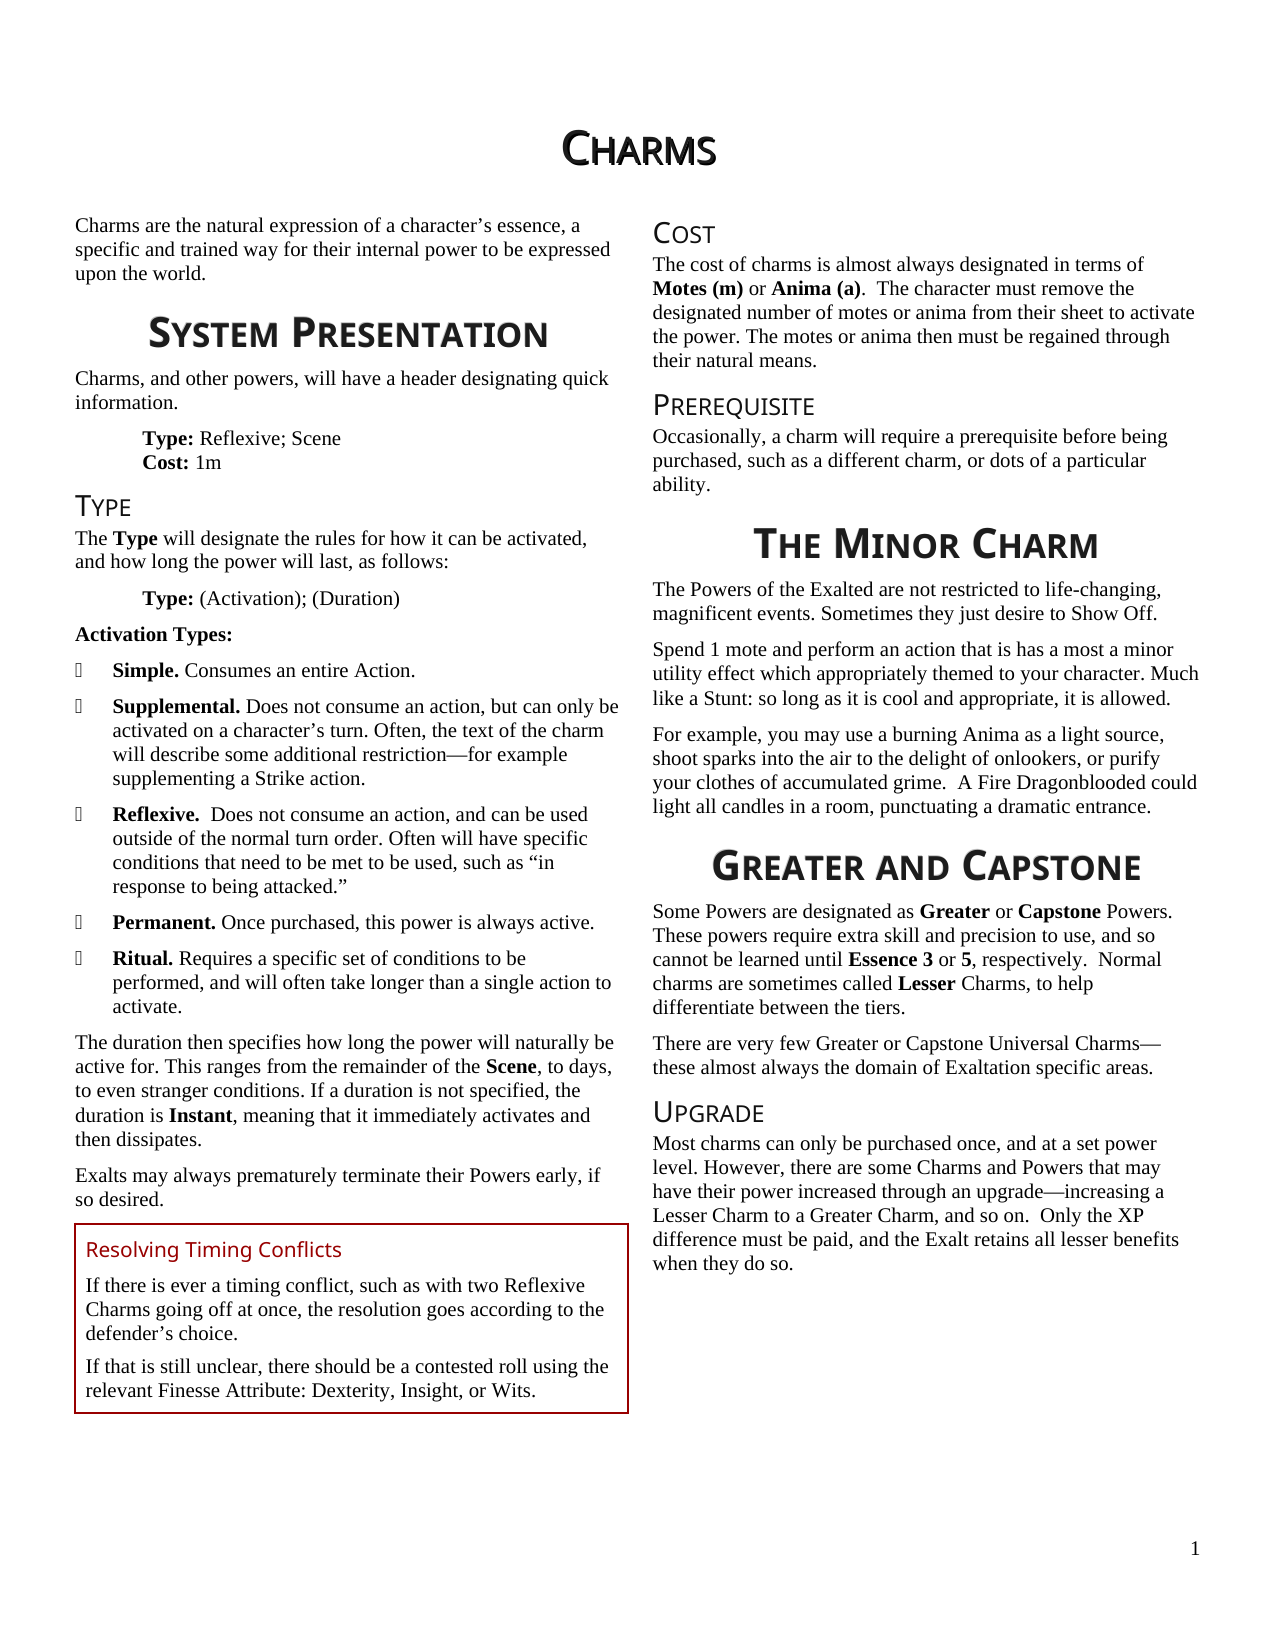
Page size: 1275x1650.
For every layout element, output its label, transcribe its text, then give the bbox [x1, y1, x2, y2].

list Reflexive. Does not consume an action, and can be used outside of the normal turn order. Often will have specific conditions that need to be met to be used, such as “in response to being attacked.” [75, 802, 622, 898]
subtitle Charms [75, 114, 1200, 176]
text The Type will designate the rules for how it can be activated, and how long the power will last, as follows: [75, 525, 622, 573]
table_header Resolving Timing Conflicts If there is ever a timing conflict, such as with two Reflexive Charms going off at once, the resolution goes according to the defender’s choice. If that is still unclear, there should be a contested roll using the relevant Finesse Attribute: Dexterity, Insight, or Wits. [76, 1225, 627, 1412]
list Permanent. Once purchased, this power is always active. [75, 910, 622, 934]
subtitle System Presentation [75, 303, 622, 359]
text The Powers of the Exalted are not restricted to life-changing, magnificent events. Sometimes they just desire to Show Off. [652, 577, 1200, 625]
text For example, you may use a burning Anima as a light source, shoot sparks into the air to the delight of onlookers, or purify your clothes of accumulated grime. A Fire Dragonblooded could light all candles in a room, punctuating a dramatic entrance. [652, 721, 1200, 818]
subtitle Greater and Capstone [652, 836, 1200, 892]
text Exalts may always prematurely terminate their Powers early, if so desired. [75, 1163, 622, 1211]
text Most charms can only be purchased once, and at a set power level. However, there are some Charms and Powers that may have their power increased through an upgrade—increasing a Lesser Charm to a Greater Charm, and so on. Only the XP difference must be paid, and the Exalt retains all lesser benefits when they do so. [652, 1131, 1200, 1275]
text Spend 1 mote and perform an action that is has a most a minor utility effect which appropriately themed to your character. Much like a Stunt: so long as it is cool and appropriate, it is allowed. [652, 637, 1200, 709]
subtitle Cost [652, 212, 1200, 252]
list Supplemental. Does not consume an action, but can only be activated on a character’s turn. Often, the text of the charm will describe some additional restriction—for example supplementing a Strike action. [75, 694, 622, 790]
subtitle Prerequisite [652, 384, 1200, 424]
text Type: (Activation); (Duration) [142, 586, 622, 609]
text There are very few Greater or Capstone Universal Charms—these almost always the domain of Exaltation specific areas. [652, 1031, 1200, 1079]
text Type: Reflexive; Scene Cost: 1m [142, 426, 622, 474]
text Activation Types: [75, 622, 622, 646]
text The cost of charms is almost always designated in terms of Motes (m) or Anima (a). The character must remove the designated number of motes or anima from their sheet to activate the power. The motes or anima then must be regained through their natural means. [652, 252, 1200, 372]
subtitle The Minor Charm [652, 514, 1200, 571]
text Charms, and other powers, will have a header designating quick information. [75, 366, 622, 414]
subtitle Type [75, 486, 622, 525]
subtitle Upgrade [652, 1091, 1200, 1131]
text Charms are the natural expression of a character’s essence, a specific and trained way for their internal power to be expressed upon the world. [75, 212, 622, 285]
text Some Powers are designated as Greater or Capstone Powers. These powers require extra skill and precision to use, and so cannot be learned until Essence 3 or 5, respectively. Normal charms are sometimes called Lesser Charms, to help differentiate between the tiers. [652, 898, 1200, 1019]
list Ritual. Requires a specific set of conditions to be performed, and will often take longer than a single action to activate. [75, 946, 622, 1018]
text Occasionally, a charm will require a prerequisite before being purchased, such as a different charm, or dots of a particular ability. [652, 424, 1200, 496]
list Simple. Consumes an entire Action. [75, 658, 622, 682]
text The duration then specifies how long the power will naturally be active for. This ranges from the remainder of the Scene, to days, to even stranger conditions. If a duration is not specified, the duration is Instant, meaning that it immediately activates and then dissipates. [75, 1030, 622, 1151]
